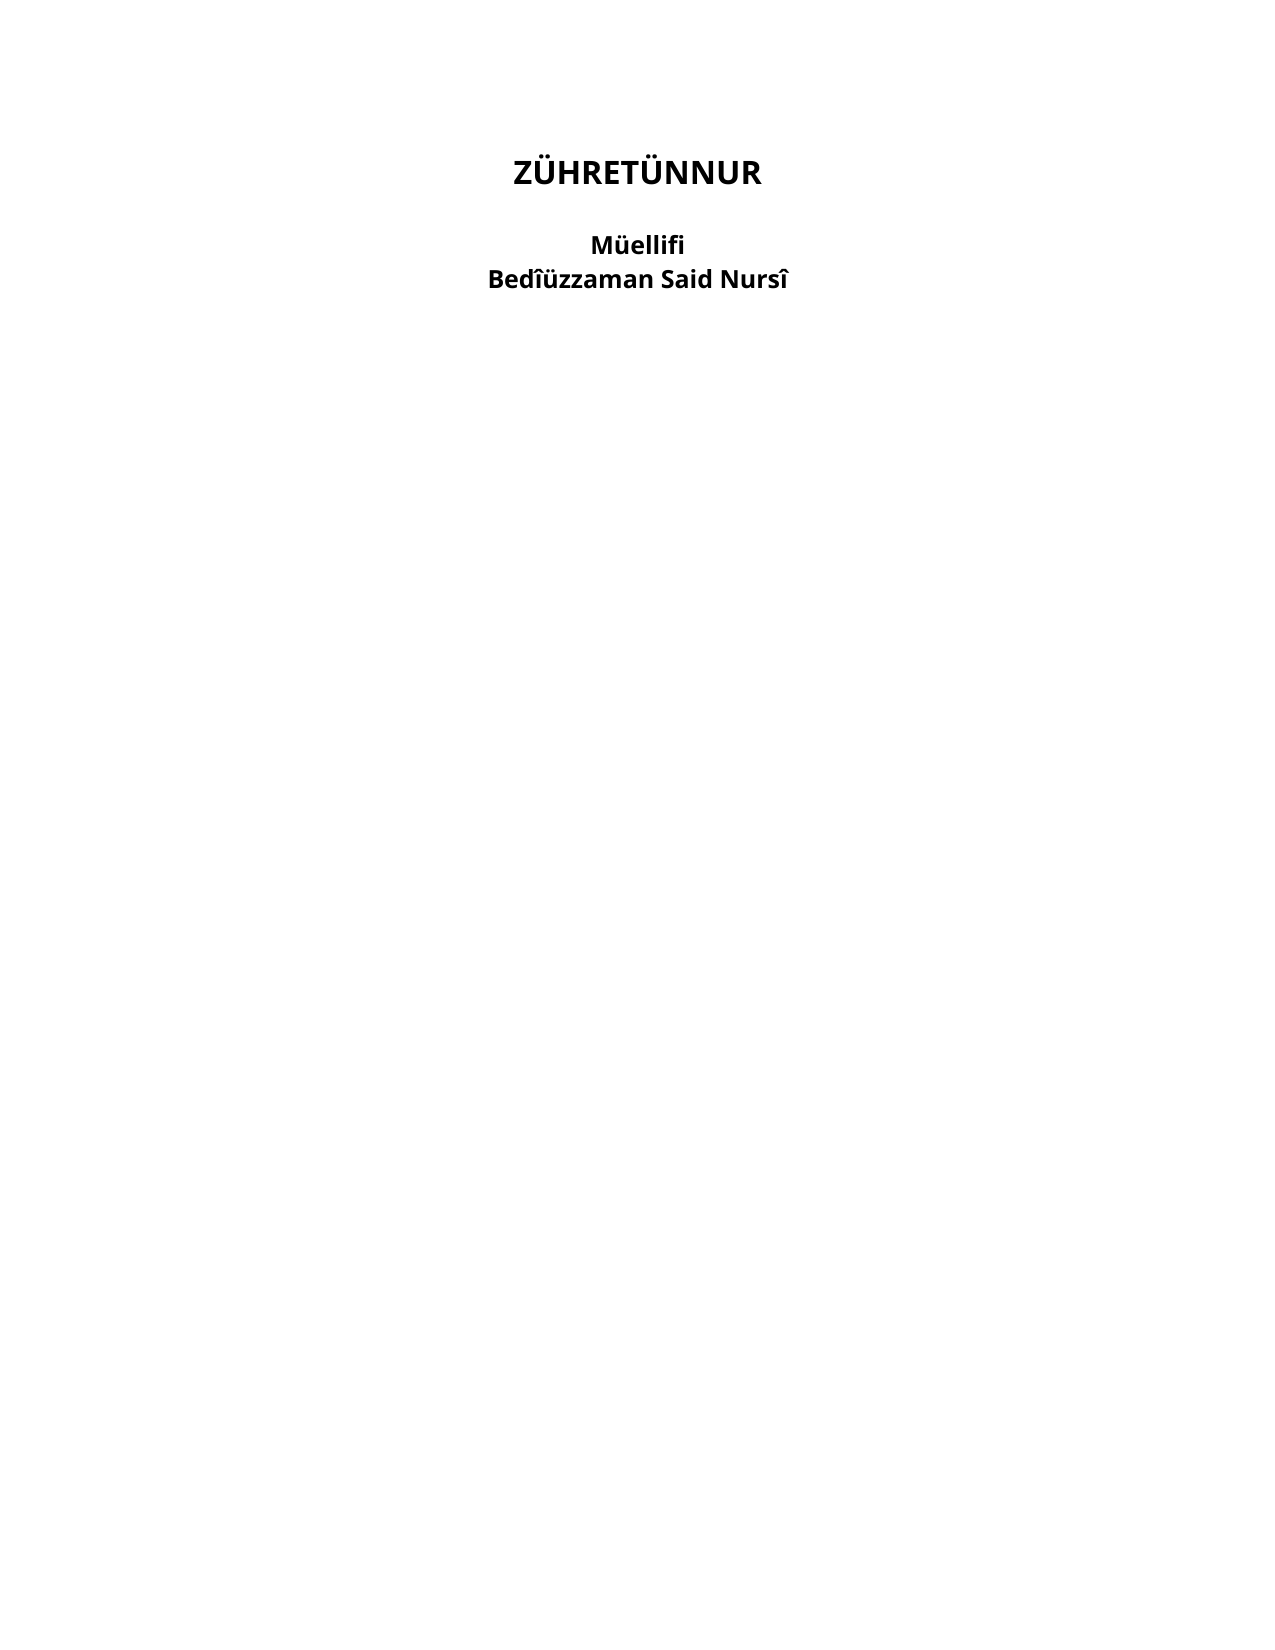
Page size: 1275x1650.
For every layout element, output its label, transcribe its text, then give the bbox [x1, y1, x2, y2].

text Müellifi [150, 228, 1125, 262]
text Bedîüzzaman Said Nursî [150, 262, 1125, 296]
subtitle ZÜHRETÜNNUR [150, 150, 1125, 194]
